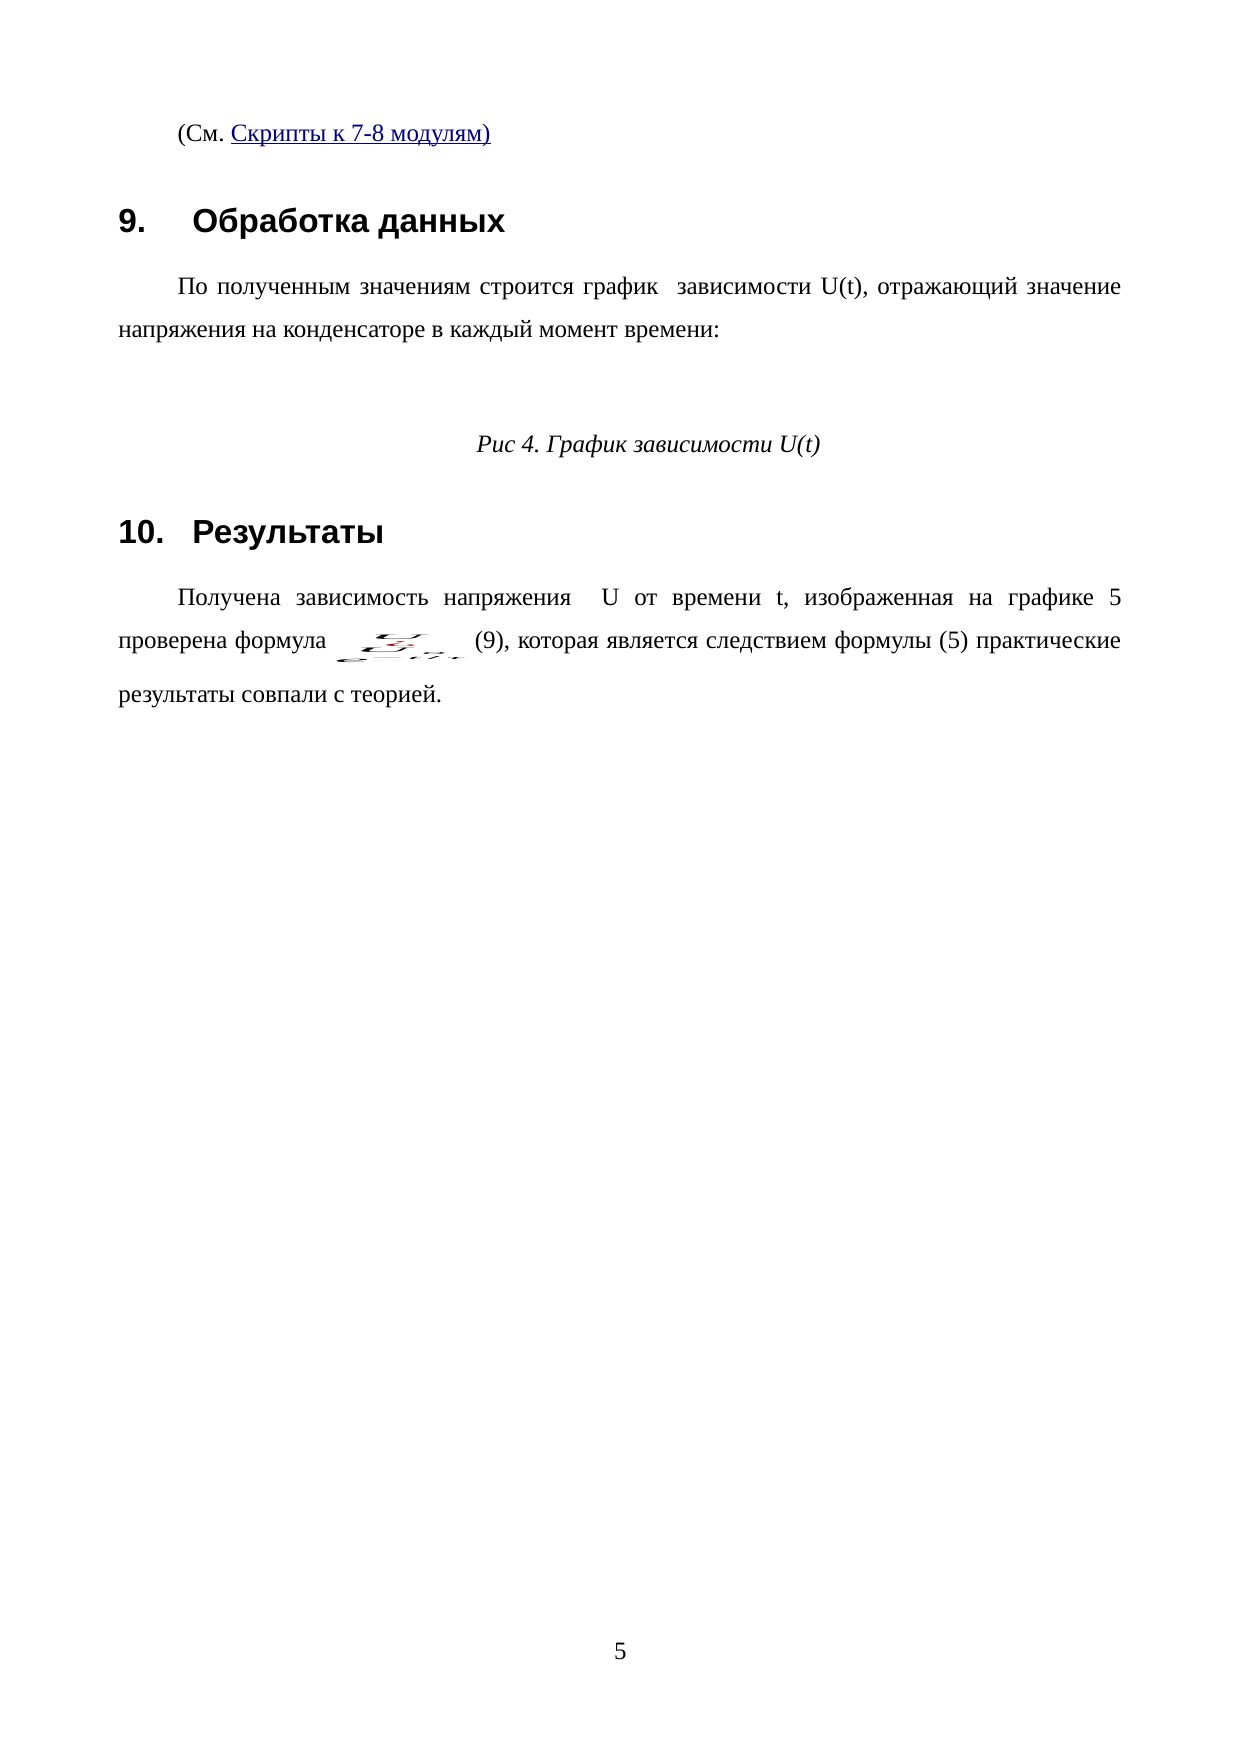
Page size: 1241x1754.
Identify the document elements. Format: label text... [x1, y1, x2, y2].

subtitle Результаты [118, 512, 1093, 551]
text По полученным значениям строится график зависимости U(t), отражающий значение напряжения на конденсаторе в каждый момент времени: [118, 271, 1122, 343]
text (См. Скрипты к 7-8 модулям) [118, 118, 1122, 147]
subtitle Обработка данных [118, 201, 1093, 239]
text Рис 4. График зависимости U(t) [118, 429, 1122, 458]
text Получена зависимость напряжения U от времени t, изображенная на графике 5 проверена формула (9), которая является следствием формулы (5) практические результаты совпали с теорией. [118, 582, 1122, 707]
